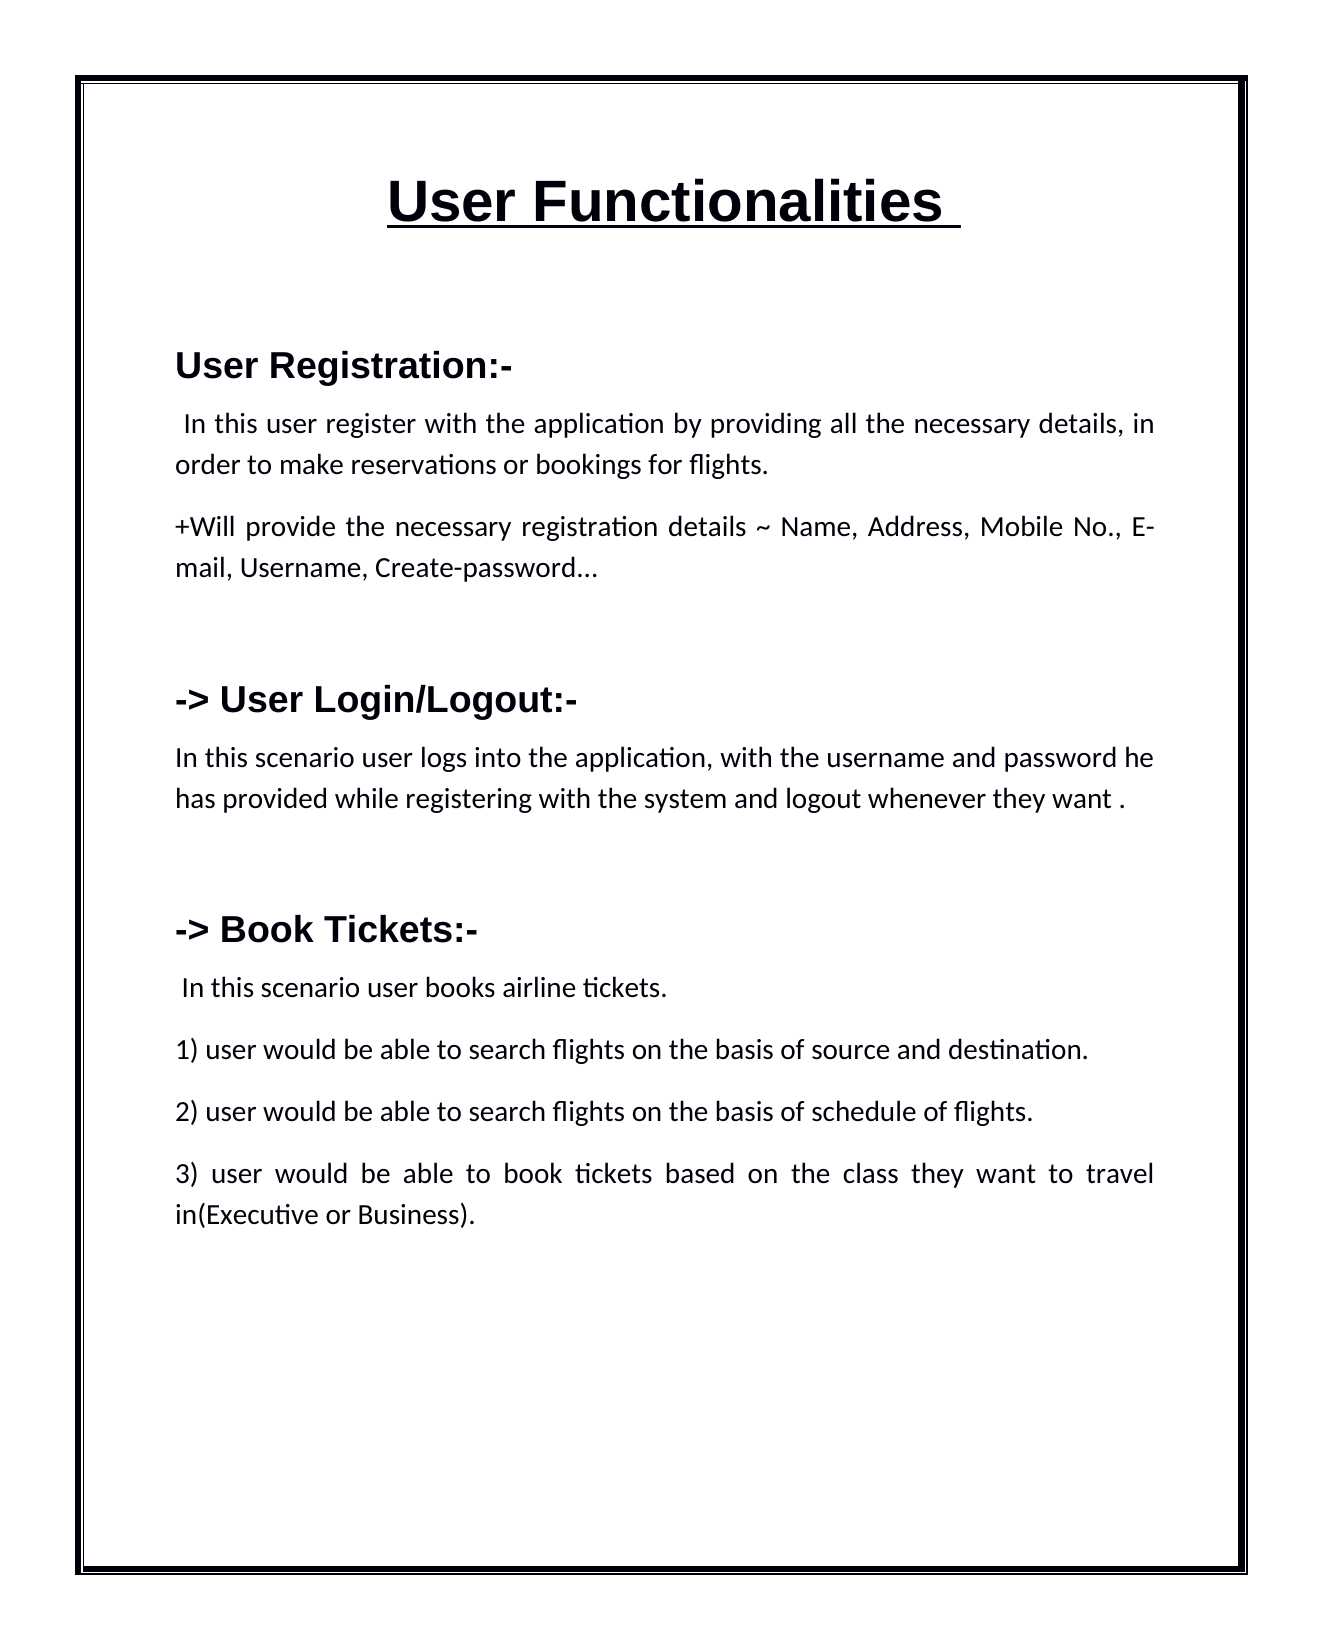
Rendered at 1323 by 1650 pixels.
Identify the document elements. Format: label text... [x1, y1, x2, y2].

text In this scenario user books airline tickets. [175, 969, 1156, 1005]
text 3) user would be able to book tickets based on the class they want to travel in(Executive or Business). [175, 1155, 1156, 1231]
subtitle -> User Login/Logout:- [175, 677, 1156, 720]
text +Will provide the necessary registration details ~ Name, Address, Mobile No., E-mail, Username, Create-password... [175, 508, 1156, 585]
text In this scenario user logs into the application, with the username and password he has provided while registering with the system and logout whenever they want . [175, 739, 1156, 815]
subtitle -> Book Tickets:- [175, 907, 1156, 951]
subtitle User Registration:- [175, 343, 1156, 386]
subtitle User Functionalities [175, 167, 1156, 234]
text In this user register with the application by providing all the necessary details, in order to make reservations or bookings for flights. [175, 405, 1156, 482]
text 2) user would be able to search flights on the basis of schedule of flights. [175, 1093, 1156, 1129]
text 1) user would be able to search flights on the basis of source and destination. [175, 1031, 1156, 1067]
